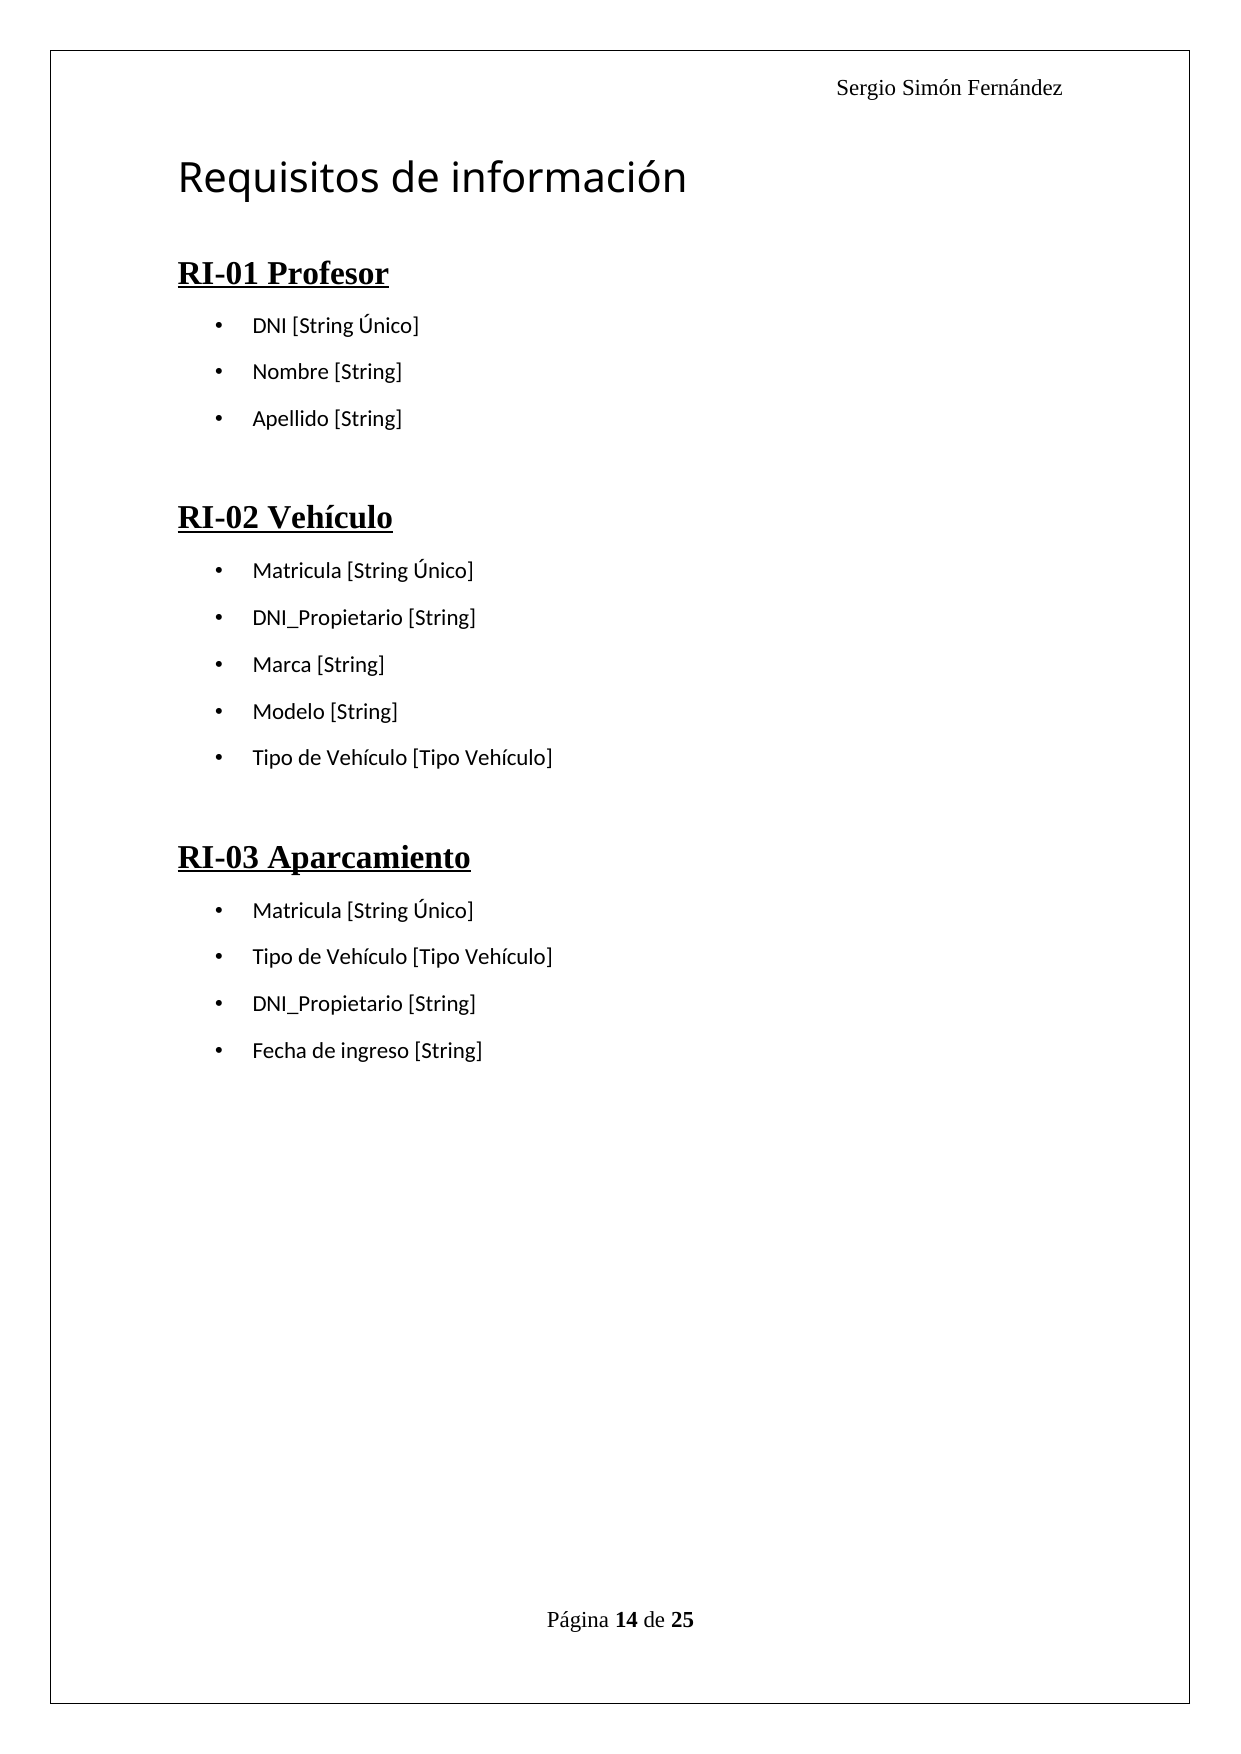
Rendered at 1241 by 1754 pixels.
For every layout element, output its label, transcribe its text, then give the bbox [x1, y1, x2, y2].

list Matricula [String Único] [215, 896, 1063, 924]
list DNI_Propietario [String] [215, 603, 1063, 631]
text RI-01 Profesor [177, 253, 1063, 291]
text RI-02 Vehículo [177, 498, 1063, 536]
list Tipo de Vehículo [Tipo Vehículo] [215, 942, 1063, 971]
list DNI [String Único] [215, 311, 1063, 339]
list Nombre [String] [215, 357, 1063, 386]
list Marca [String] [215, 650, 1063, 678]
list Modelo [String] [215, 697, 1063, 725]
list Tipo de Vehículo [Tipo Vehículo] [215, 743, 1063, 772]
list Fecha de ingreso [String] [215, 1036, 1063, 1064]
subtitle Requisitos de información [177, 148, 1063, 204]
list DNI_Propietario [String] [215, 989, 1063, 1017]
list Matricula [String Único] [215, 556, 1063, 584]
list Apellido [String] [215, 404, 1063, 432]
text RI-03 Aparcamiento [177, 837, 1063, 875]
